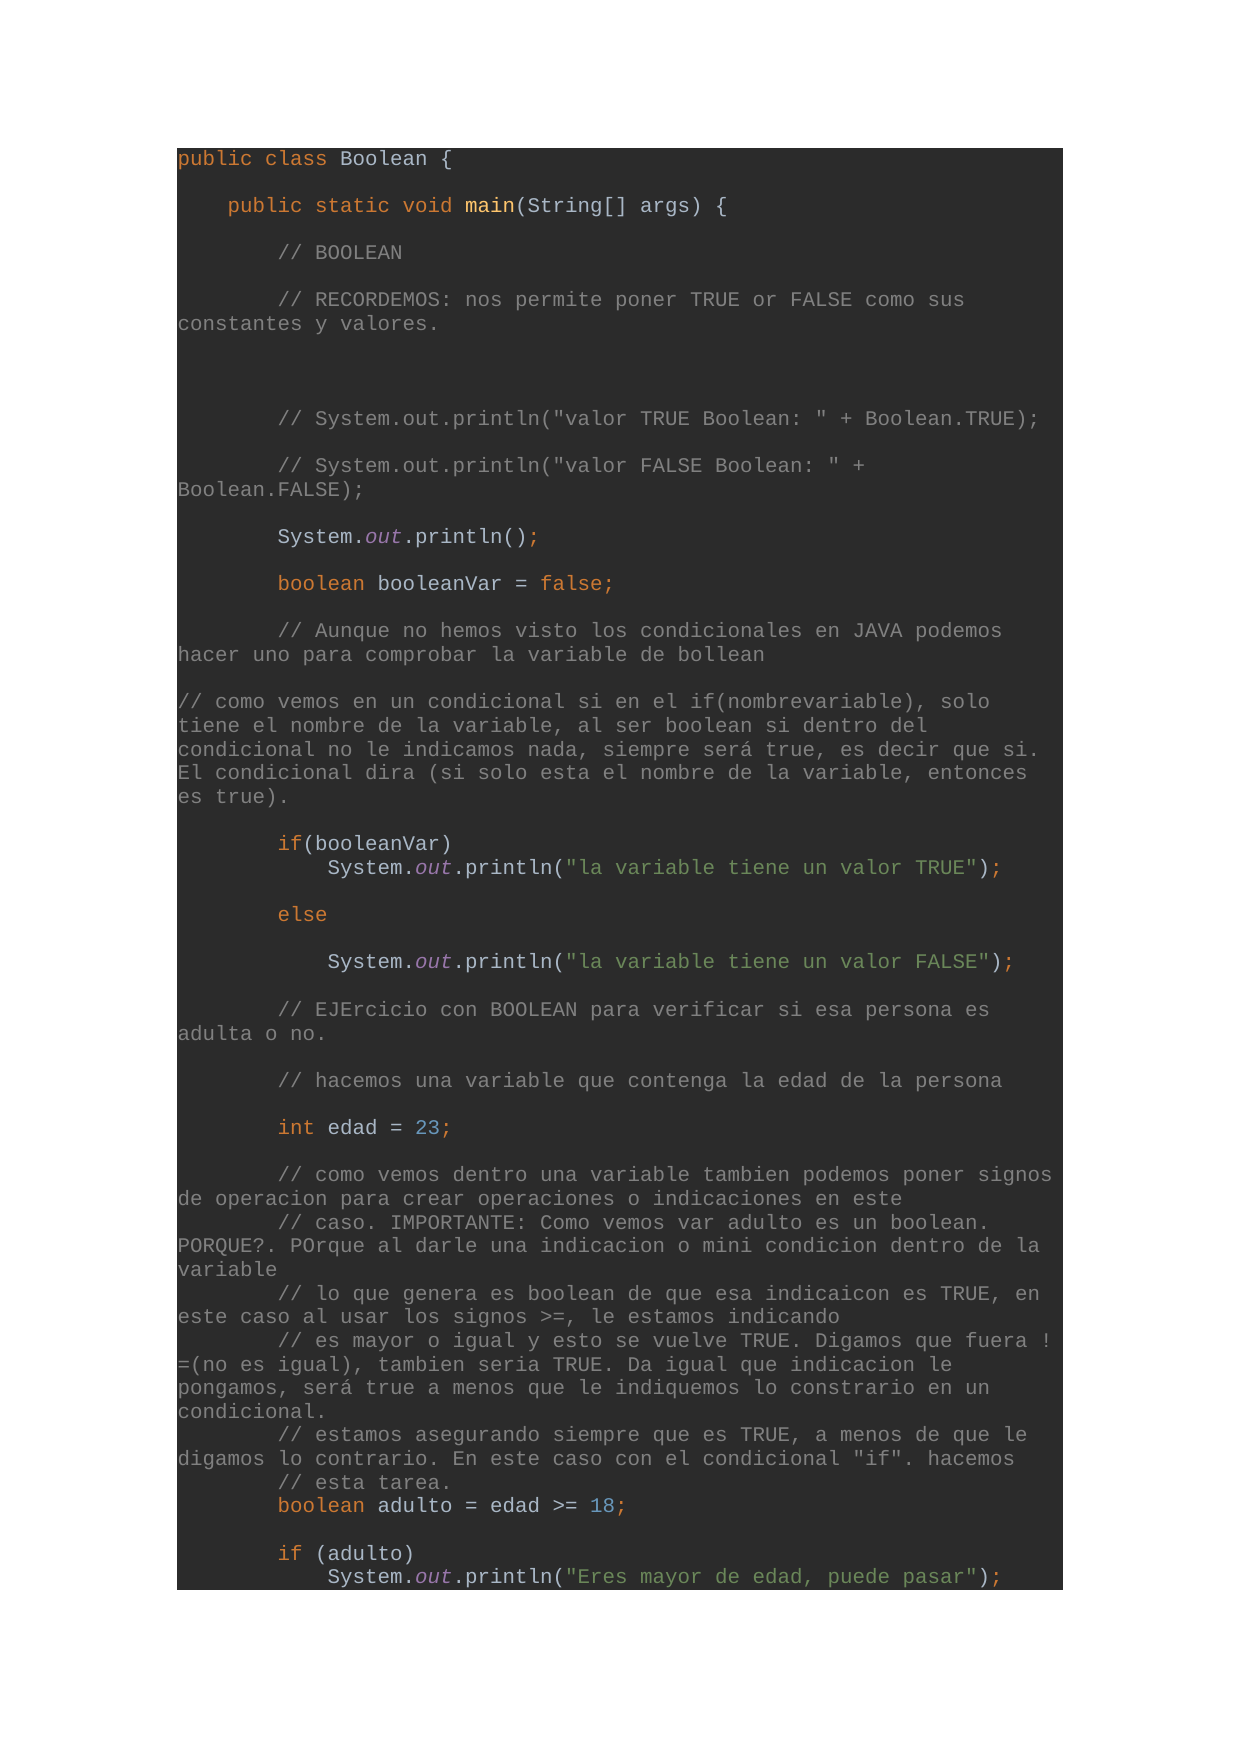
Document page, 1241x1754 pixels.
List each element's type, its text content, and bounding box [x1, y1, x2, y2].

text public class Boolean { public static void main(String[] args) { // BOOLEAN // RECORDEMOS: nos permite poner TRUE or FALSE como sus constantes y valores. // System.out.println("valor TRUE Boolean: " + Boolean.TRUE); // System.out.println("valor FALSE Boolean: " + Boolean.FALSE); System.out.println(); boolean booleanVar = false; // Aunque no hemos visto los condicionales en JAVA podemos hacer uno para comprobar la variable de bollean [177, 148, 1063, 668]
text El condicional dira (si solo esta el nombre de la variable, entonces es true). if(booleanVar) System.out.println("la variable tiene un valor TRUE"); else System.out.println("la variable tiene un valor FALSE"); // EJErcicio con BOOLEAN para verificar si esa persona es adulta o no. // hacemos una variable que contenga la edad de la persona int edad = 23; // como vemos dentro una variable tambien podemos poner signos de operacion para crear operaciones o indicaciones en este // caso. IMPORTANTE: Como vemos var adulto es un boolean. PORQUE?. POrque al darle una indicacion o mini condicion dentro de la variable // lo que genera es boolean de que esa indicaicon es TRUE, en este caso al usar los signos >=, le estamos indicando // es mayor o igual y esto se vuelve TRUE. Digamos que fuera !=(no es igual), tambien seria TRUE. Da igual que indicacion le pongamos, será true a menos que le indiquemos lo constrario en un condicional. // estamos asegurando siempre que es TRUE, a menos de que le digamos lo contrario. En este caso con el condicional "if". hacemos // esta tarea. boolean adulto = edad >= 18; if (adulto) System.out.println("Eres mayor de edad, puede pasar"); [177, 762, 1063, 1590]
text // como vemos en un condicional si en el if(nombrevariable), solo tiene el nombre de la variable, al ser boolean si dentro del condicional no le indicamos nada, siempre será true, es decir que si. [177, 691, 1063, 762]
